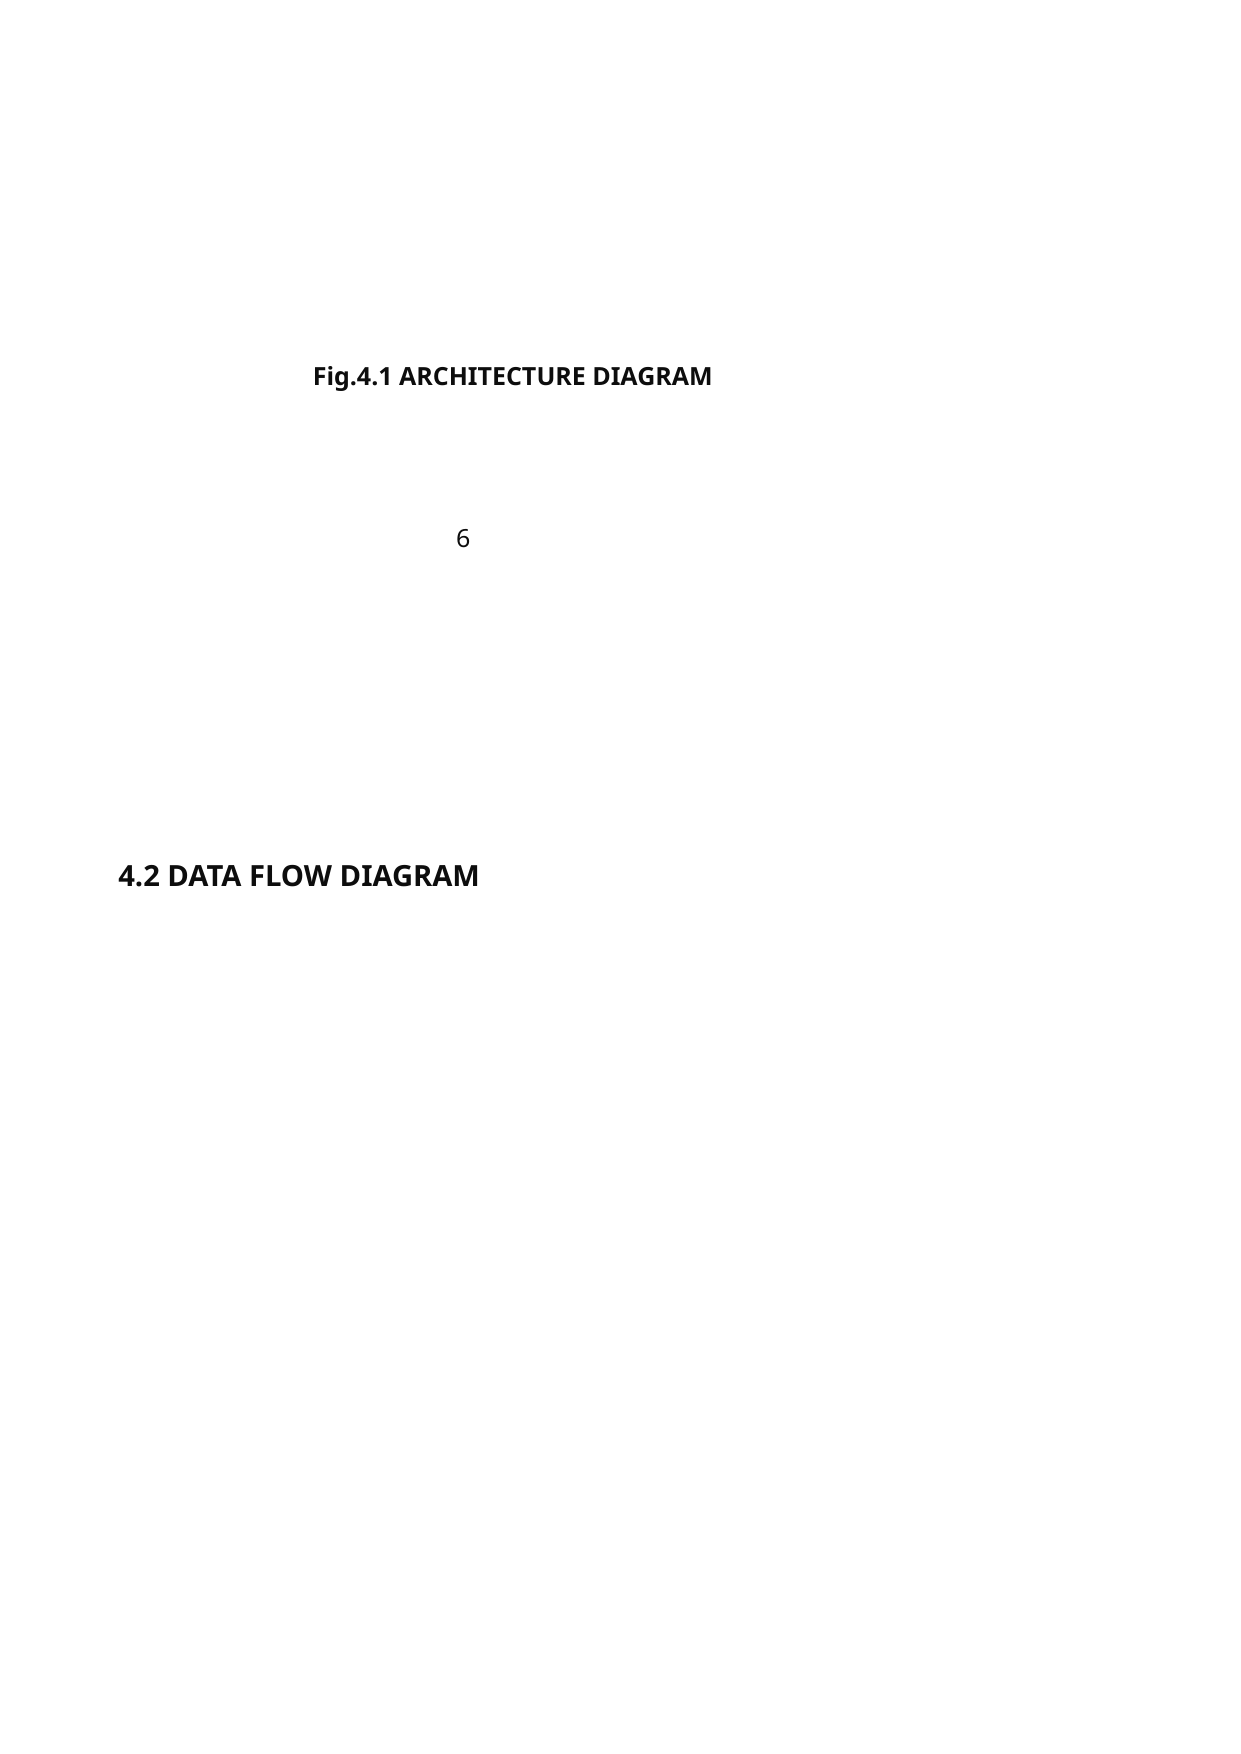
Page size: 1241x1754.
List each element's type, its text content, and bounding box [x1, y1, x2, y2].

text 6 [118, 520, 1122, 554]
text 4.2 DATA FLOW DIAGRAM [118, 856, 1122, 895]
text Fig.4.1 ARCHITECTURE DIAGRAM [118, 359, 1122, 393]
